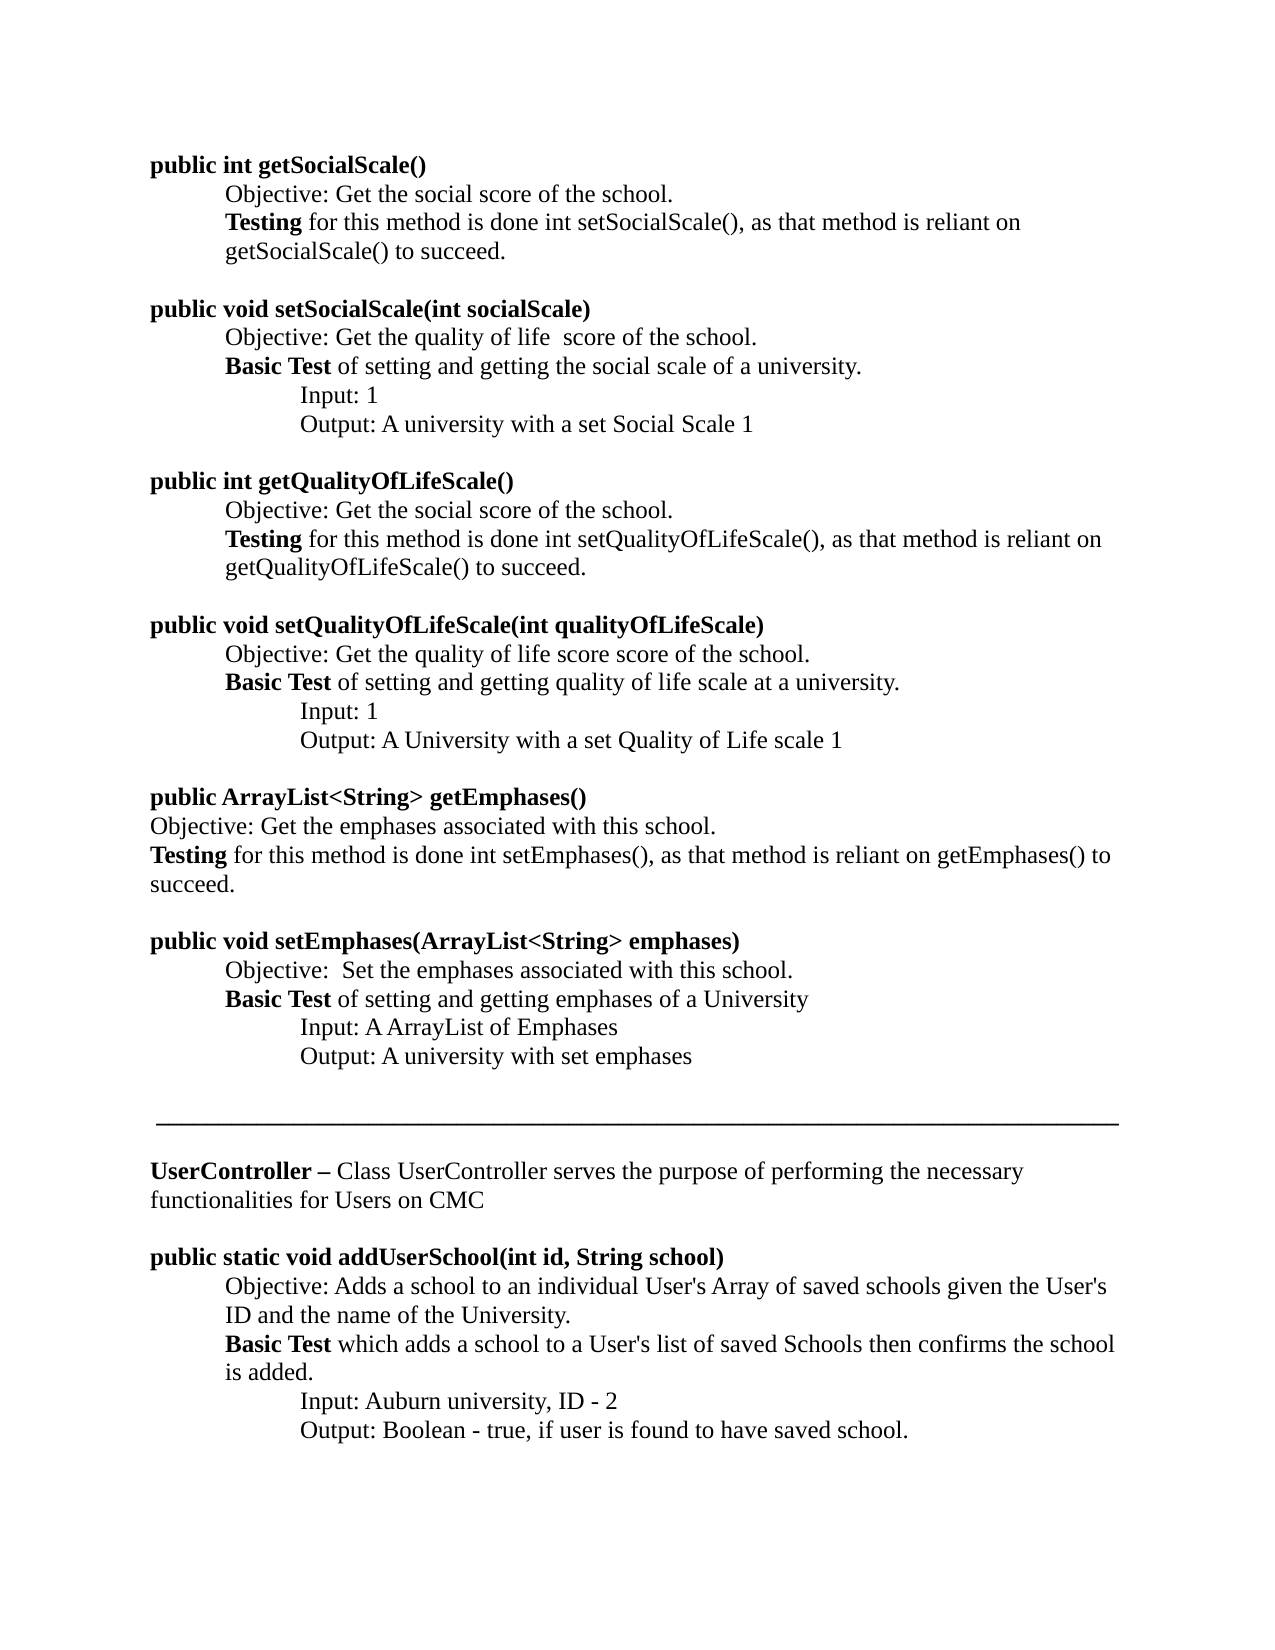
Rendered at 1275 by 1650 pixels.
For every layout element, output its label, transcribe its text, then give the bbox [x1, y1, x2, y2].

text Basic Test of setting and getting the social scale of a university. [225, 351, 1125, 380]
text Testing for this method is done int setSocialScale(), as that method is reliant on getSocialScale() to succeed. [225, 207, 1125, 265]
text Input: 1 [225, 696, 1125, 725]
text Objective: Adds a school to an individual User's Array of saved schools given the User's ID and the name of the University. [225, 1271, 1125, 1329]
text Output: A university with set emphases [225, 1041, 1125, 1070]
text UserController – Class UserController serves the purpose of performing the necessary functionalities for Users on CMC [150, 1156, 1125, 1214]
text Testing for this method is done int setQualityOfLifeScale(), as that method is reliant on getQualityOfLifeScale() to succeed. [225, 524, 1125, 581]
text public void setQualityOfLifeScale(int qualityOfLifeScale) [150, 610, 1125, 639]
text Basic Test of setting and getting quality of life scale at a university. [225, 667, 1125, 696]
text Output: Boolean - true, if user is found to have saved school. [225, 1415, 1125, 1444]
text Objective: Get the quality of life score score of the school. [225, 639, 1125, 667]
text Objective: Get the social score of the school. [225, 495, 1125, 524]
text Output: A University with a set Quality of Life scale 1 [225, 725, 1125, 754]
text public ArrayList<String> getEmphases() [150, 782, 1125, 811]
text public int getQualityOfLifeScale() [150, 466, 1125, 495]
text _____________________________________________________________________________ [150, 1099, 1125, 1127]
text Basic Test of setting and getting emphases of a University [225, 984, 1125, 1012]
text Input: Auburn university, ID - 2 [225, 1386, 1125, 1415]
text Basic Test which adds a school to a User's list of saved Schools then confirms the school is added. [225, 1329, 1125, 1386]
text Objective: Get the social score of the school. [225, 179, 1125, 207]
text Input: 1 [225, 380, 1125, 409]
text public void setSocialScale(int socialScale) [150, 294, 1125, 322]
text public int getSocialScale() [150, 150, 1125, 179]
text Objective: Get the emphases associated with this school. [150, 811, 1125, 840]
text public static void addUserSchool(int id, String school) [150, 1242, 1125, 1271]
text Testing for this method is done int setEmphases(), as that method is reliant on getEmphases() to succeed. [150, 840, 1125, 897]
text Objective: Set the emphases associated with this school. [225, 955, 1125, 984]
text Input: A ArrayList of Emphases [225, 1012, 1125, 1041]
text Objective: Get the quality of life score of the school. [225, 322, 1125, 351]
text Output: A university with a set Social Scale 1 [225, 409, 1125, 437]
text public void setEmphases(ArrayList<String> emphases) [150, 926, 1125, 955]
